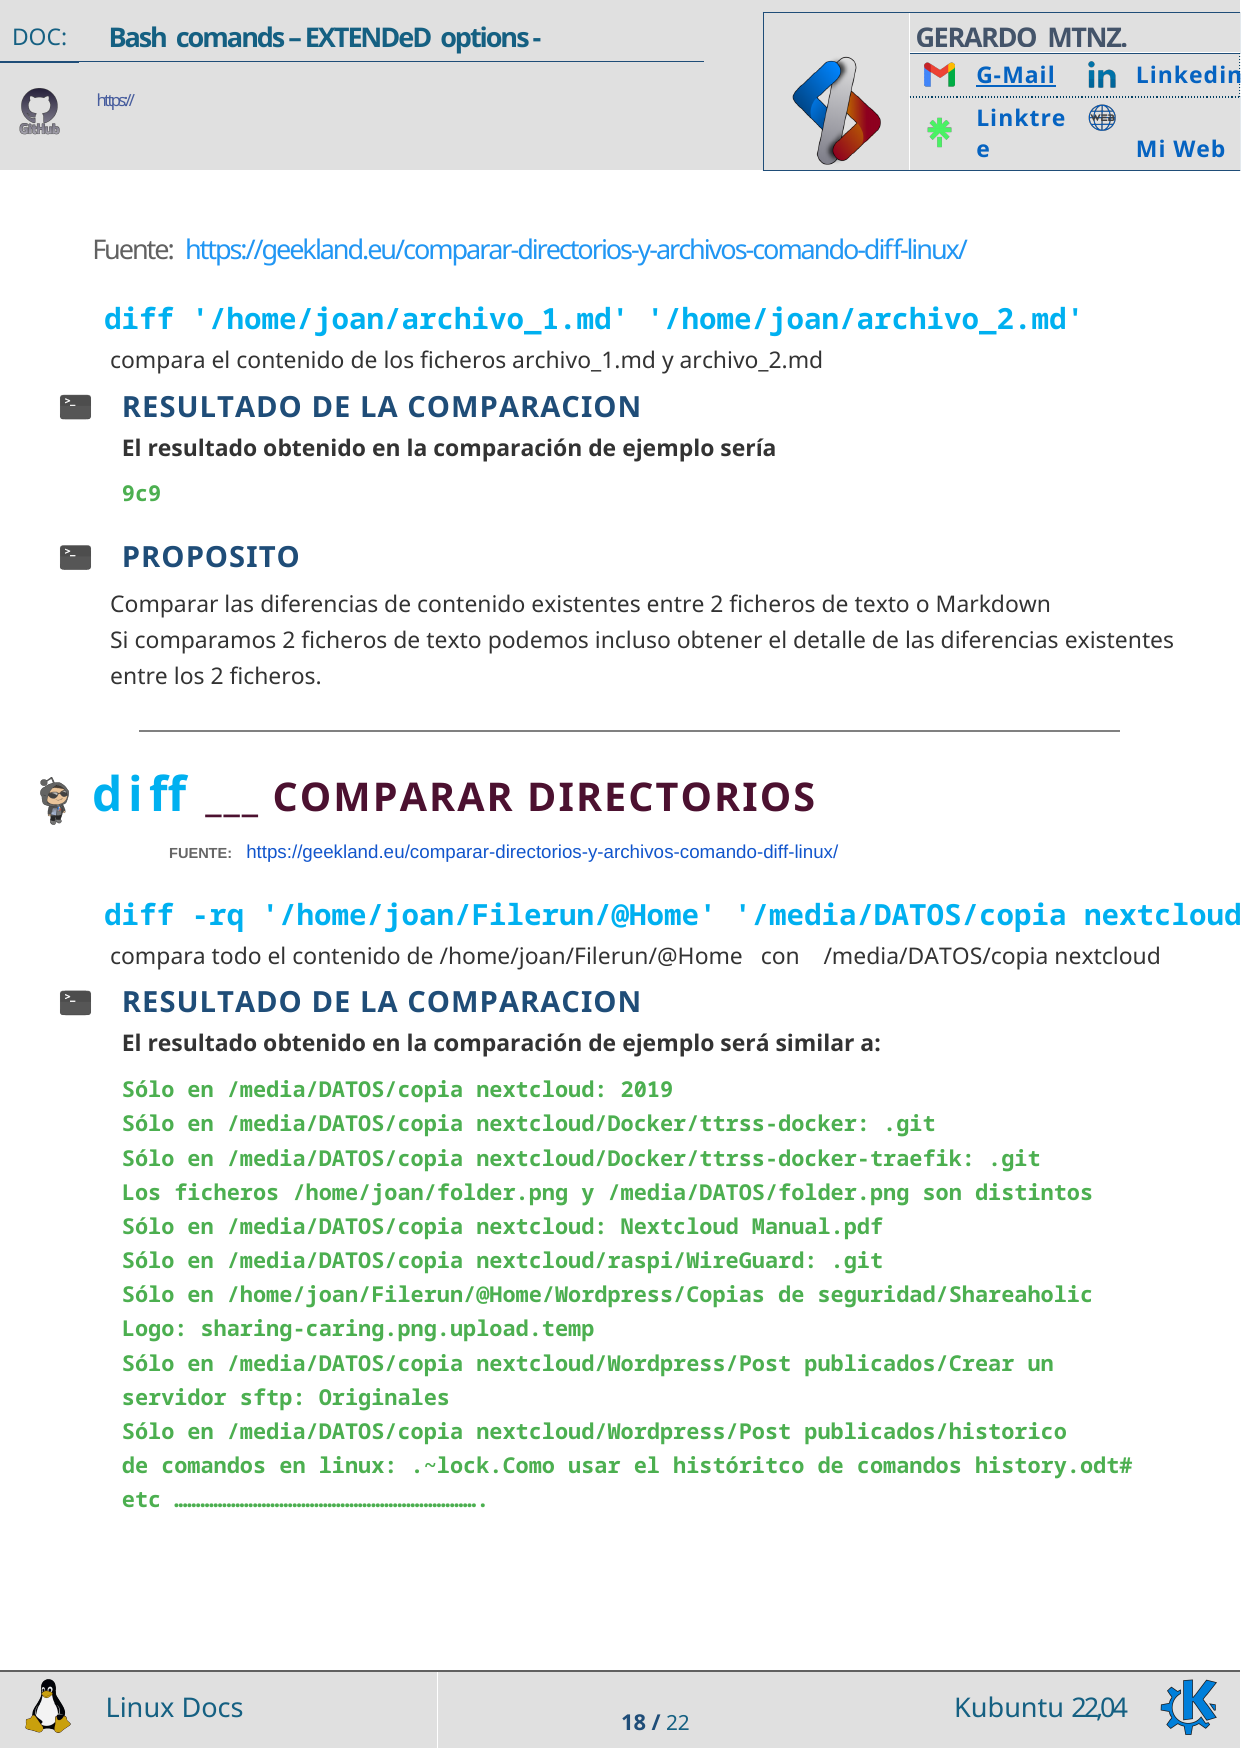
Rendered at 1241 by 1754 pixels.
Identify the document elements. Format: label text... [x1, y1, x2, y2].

text compara el contenido de los ficheros archivo_1.md y archivo_2.md [110, 344, 1240, 375]
text Los ficheros /home/joan/folder.png y /media/DATOS/folder.png son distintos [122, 1177, 1240, 1206]
picture [40, 777, 69, 825]
picture [1158, 1677, 1218, 1737]
text Sólo en /media/DATOS/copia nextcloud: Nextcloud Manual.pdf [122, 1211, 1240, 1241]
picture [923, 58, 956, 91]
subtitle diff ___ COMPARAR DIRECTORIOS [39, 760, 1240, 826]
text FUENTE: https://geekland.eu/comparar-directorios-y-archivos-comando-diff-linux/ [139, 841, 1240, 863]
text 9c9 [122, 478, 1240, 508]
text Sólo en /media/DATOS/copia nextcloud: 2019 [122, 1074, 1240, 1104]
text Sólo en /media/DATOS/copia nextcloud/Wordpress/Post publicados/Crear un [122, 1347, 1240, 1377]
text Logo: sharing-caring.png.upload.temp [122, 1313, 1240, 1343]
text Sólo en /media/DATOS/copia nextcloud/Docker/ttrss-docker-traefik: .git [122, 1142, 1240, 1172]
subtitle RESULTADO DE LA COMPARACION [57, 386, 1185, 426]
picture [17, 1677, 77, 1737]
text Sólo en /media/DATOS/copia nextcloud/Wordpress/Post publicados/historico [122, 1416, 1240, 1446]
text entre los 2 ficheros. [110, 660, 1240, 691]
picture [783, 50, 890, 165]
picture [11, 83, 68, 139]
text Si comparamos 2 ficheros de texto podemos incluso obtener el detalle de las diferencias existentes [110, 624, 1240, 655]
text diff -rq '/home/joan/Filerun/@Home' '/media/DATOS/copia nextcloud' [104, 894, 1240, 934]
text compara todo el contenido de /home/joan/Filerun/@Home con /media/DATOS/copia nextcloud [110, 940, 1240, 971]
text Sólo en /home/joan/Filerun/@Home/Wordpress/Copias de seguridad/Shareaholic [122, 1279, 1240, 1309]
text Sólo en /media/DATOS/copia nextcloud/raspi/WireGuard: .git [122, 1245, 1240, 1275]
text Fuente: https://geekland.eu/comparar-directorios-y-archivos-comando-diff-linux/ [92, 230, 1185, 267]
text de comandos en linux: .~lock.Como usar el históritco de comandos history.odt# [122, 1450, 1240, 1480]
subtitle RESULTADO DE LA COMPARACION [57, 982, 1185, 1021]
text servidor sftp: Originales [122, 1382, 1240, 1411]
text Comparar las diferencias de contenido existentes entre 2 ficheros de texto o Markdown [110, 588, 1240, 619]
picture [924, 117, 955, 148]
text Sólo en /media/DATOS/copia nextcloud/Docker/ttrss-docker: .git [122, 1108, 1240, 1138]
text diff '/home/joan/archivo_1.md' '/home/joan/archivo_2.md' [104, 298, 1240, 338]
picture [1086, 58, 1118, 91]
text El resultado obtenido en la comparación de ejemplo sería [122, 432, 1240, 463]
text El resultado obtenido en la comparación de ejemplo será similar a: [122, 1027, 1240, 1058]
text etc ……………………………………………………………. [122, 1484, 1240, 1514]
subtitle PROPOSITO [57, 536, 1185, 576]
picture [1086, 101, 1118, 134]
